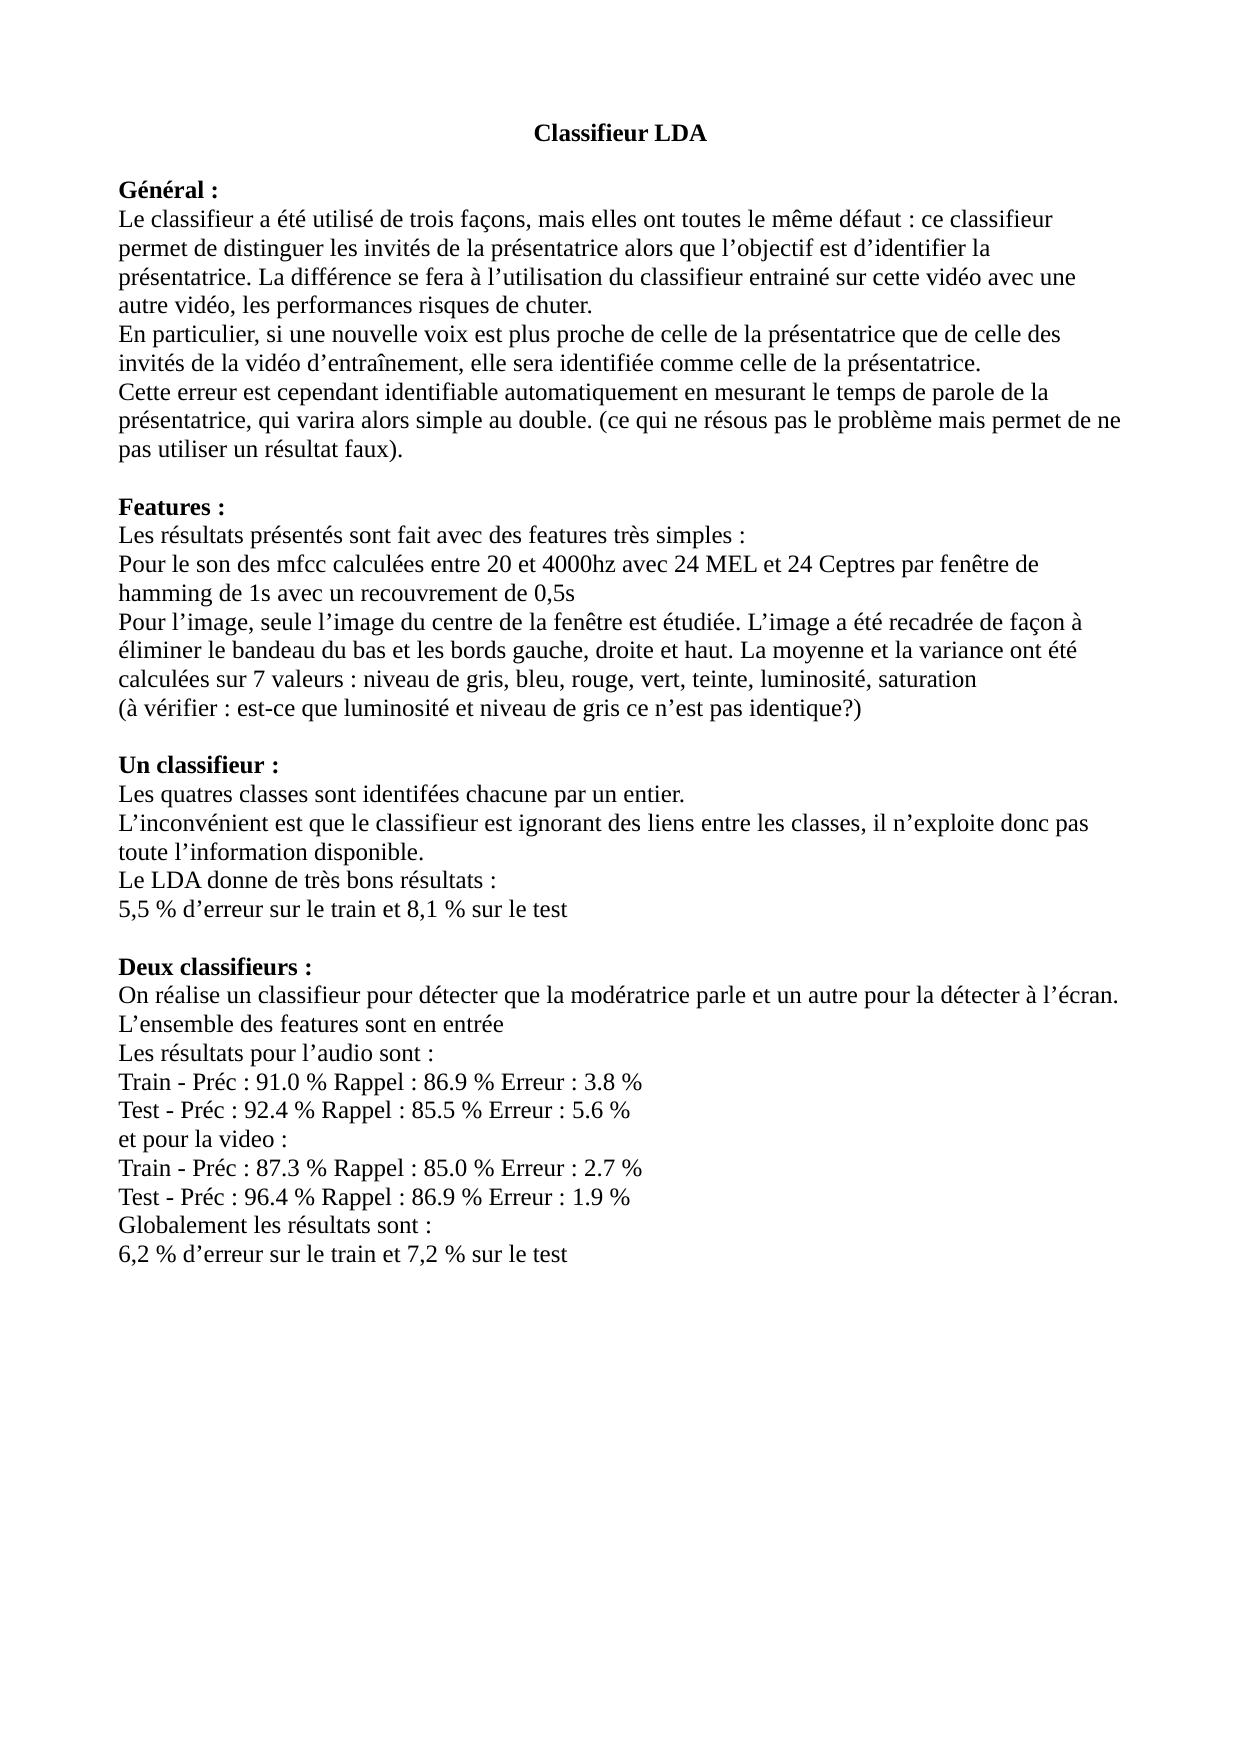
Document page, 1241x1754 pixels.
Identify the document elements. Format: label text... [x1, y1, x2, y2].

text On réalise un classifieur pour détecter que la modératrice parle et un autre pour la détecter à l’écran. L’ensemble des features sont en entrée [118, 981, 1122, 1038]
text Les quatres classes sont identifées chacune par un entier. [118, 779, 1122, 808]
text En particulier, si une nouvelle voix est plus proche de celle de la présentatrice que de celle des invités de la vidéo d’entraînement, elle sera identifiée comme celle de la présentatrice. [118, 319, 1122, 377]
text Test - Préc : 92.4 % Rappel : 85.5 % Erreur : 5.6 % [118, 1096, 1122, 1124]
text Un classifieur : [118, 751, 1122, 779]
text Cette erreur est cependant identifiable automatiquement en mesurant le temps de parole de la présentatrice, qui varira alors simple au double. (ce qui ne résous pas le problème mais permet de ne pas utiliser un résultat faux). [118, 377, 1122, 463]
text Général : [118, 176, 1122, 204]
text Test - Préc : 96.4 % Rappel : 86.9 % Erreur : 1.9 % [118, 1182, 1122, 1211]
text Deux classifieurs : [118, 952, 1122, 981]
text Le LDA donne de très bons résultats : [118, 866, 1122, 894]
text Les résultats pour l’audio sont : [118, 1038, 1122, 1067]
text et pour la video : [118, 1124, 1122, 1153]
text Train - Préc : 87.3 % Rappel : 85.0 % Erreur : 2.7 % [118, 1153, 1122, 1182]
text L’inconvénient est que le classifieur est ignorant des liens entre les classes, il n’exploite donc pas toute l’information disponible. [118, 808, 1122, 866]
text Pour le son des mfcc calculées entre 20 et 4000hz avec 24 MEL et 24 Ceptres par fenêtre de hamming de 1s avec un recouvrement de 0,5s [118, 549, 1122, 607]
text Globalement les résultats sont : [118, 1211, 1122, 1239]
text Pour l’image, seule l’image du centre de la fenêtre est étudiée. L’image a été recadrée de façon à éliminer le bandeau du bas et les bords gauche, droite et haut. La moyenne et la variance ont été calculées sur 7 valeurs : niveau de gris, bleu, rouge, vert, teinte, luminosité, saturation [118, 607, 1122, 693]
text Features : [118, 492, 1122, 521]
text (à vérifier : est-ce que luminosité et niveau de gris ce n’est pas identique?) [118, 693, 1122, 722]
text Classifieur LDA [118, 118, 1122, 147]
text 6,2 % d’erreur sur le train et 7,2 % sur le test [118, 1239, 1122, 1268]
text Les résultats présentés sont fait avec des features très simples : [118, 521, 1122, 549]
text Le classifieur a été utilisé de trois façons, mais elles ont toutes le même défaut : ce classifieur permet de distinguer les invités de la présentatrice alors que l’objectif est d’identifier la présentatrice. La différence se fera à l’utilisation du classifieur entrainé sur cette vidéo avec une autre vidéo, les performances risques de chuter. [118, 204, 1122, 319]
text Train - Préc : 91.0 % Rappel : 86.9 % Erreur : 3.8 % [118, 1067, 1122, 1096]
text 5,5 % d’erreur sur le train et 8,1 % sur le test [118, 894, 1122, 923]
